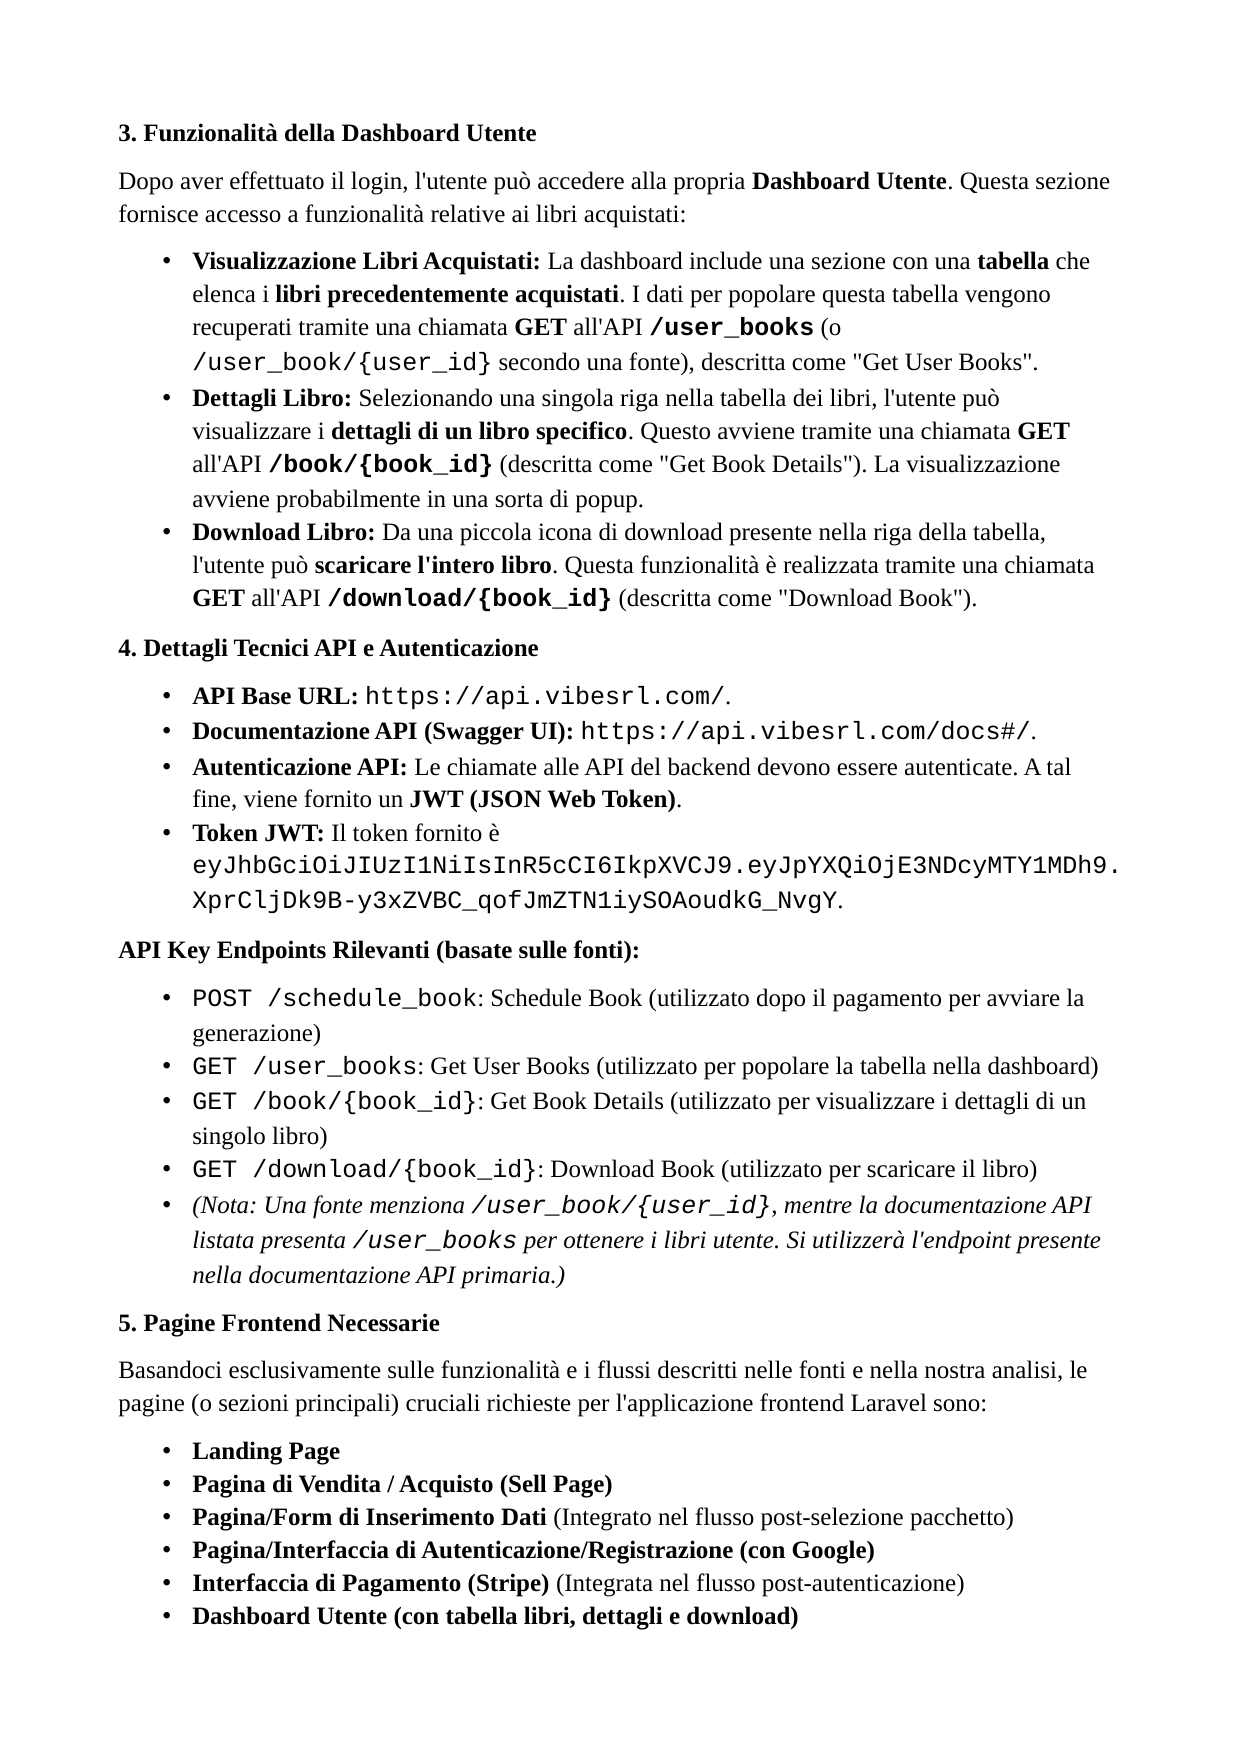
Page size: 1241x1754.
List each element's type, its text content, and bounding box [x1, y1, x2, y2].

list Interfaccia di Pagamento (Stripe) (Integrata nel flusso post-autenticazione) [162, 1568, 1122, 1597]
list Pagina di Vendita / Acquisto (Sell Page) [162, 1469, 1122, 1498]
list GET /book/{book_id}: Get Book Details (utilizzato per visualizzare i dettagli di un singolo libro) [162, 1086, 1122, 1150]
list GET /download/{book_id}: Download Book (utilizzato per scaricare il libro) [162, 1154, 1122, 1185]
list POST /schedule_book: Schedule Book (utilizzato dopo il pagamento per avviare la generazione) [162, 983, 1122, 1047]
list Pagina/Form di Inserimento Dati (Integrato nel flusso post-selezione pacchetto) [162, 1502, 1122, 1531]
list Pagina/Interfaccia di Autenticazione/Registrazione (con Google) [162, 1535, 1122, 1564]
text 5. Pagine Frontend Necessarie [118, 1308, 1122, 1336]
list Dettagli Libro: Selezionando una singola riga nella tabella dei libri, l'utente può visualizzare i dettagli di un libro specifico. Questo avviene tramite una chiamata GET all'API /book/{book_id} (descritta come "Get Book Details"). La visualizzazione avviene probabilmente in una sorta di popup. [162, 383, 1122, 513]
text API Key Endpoints Rilevanti (basate sulle fonti): [118, 935, 1122, 964]
list Dashboard Utente (con tabella libri, dettagli e download) [162, 1601, 1122, 1630]
text 3. Funzionalità della Dashboard Utente [118, 118, 1122, 147]
text Basandoci esclusivamente sulle funzionalità e i flussi descritti nelle fonti e nella nostra analisi, le pagine (o sezioni principali) cruciali richieste per l'applicazione frontend Laravel sono: [118, 1355, 1122, 1417]
text Dopo aver effettuato il login, l'utente può accedere alla propria Dashboard Utente. Questa sezione fornisce accesso a funzionalità relative ai libri acquistati: [118, 166, 1122, 227]
text 4. Dettagli Tecnici API e Autenticazione [118, 633, 1122, 662]
list Download Libro: Da una piccola icona di download presente nella riga della tabella, l'utente può scaricare l'intero libro. Questa funzionalità è realizzata tramite una chiamata GET all'API /download/{book_id} (descritta come "Download Book"). [162, 517, 1122, 614]
list Documentazione API (Swagger UI): https://api.vibesrl.com/docs#/. [162, 716, 1122, 747]
list Visualizzazione Libri Acquistati: La dashboard include una sezione con una tabella che elenca i libri precedentemente acquistati. I dati per popolare questa tabella vengono recuperati tramite una chiamata GET all'API /user_books (o /user_book/{user_id} secondo una fonte), descritta come "Get User Books". [162, 246, 1122, 378]
list (Nota: Una fonte menziona /user_book/{user_id}, mentre la documentazione API listata presenta /user_books per ottenere i libri utente. Si utilizzerà l'endpoint presente nella documentazione API primaria.) [162, 1190, 1122, 1289]
list Token JWT: Il token fornito è eyJhbGciOiJIUzI1NiIsInR5cCI6IkpXVCJ9.eyJpYXQiOjE3NDcyMTY1MDh9.XprCljDk9B-y3xZVBC_qofJmZTN1iySOAoudkG_NvgY. [162, 818, 1122, 916]
list GET /user_books: Get User Books (utilizzato per popolare la tabella nella dashboard) [162, 1051, 1122, 1082]
list API Base URL: https://api.vibesrl.com/. [162, 681, 1122, 712]
list Landing Page [162, 1436, 1122, 1465]
list Autenticazione API: Le chiamate alle API del backend devono essere autenticate. A tal fine, viene fornito un JWT (JSON Web Token). [162, 752, 1122, 813]
